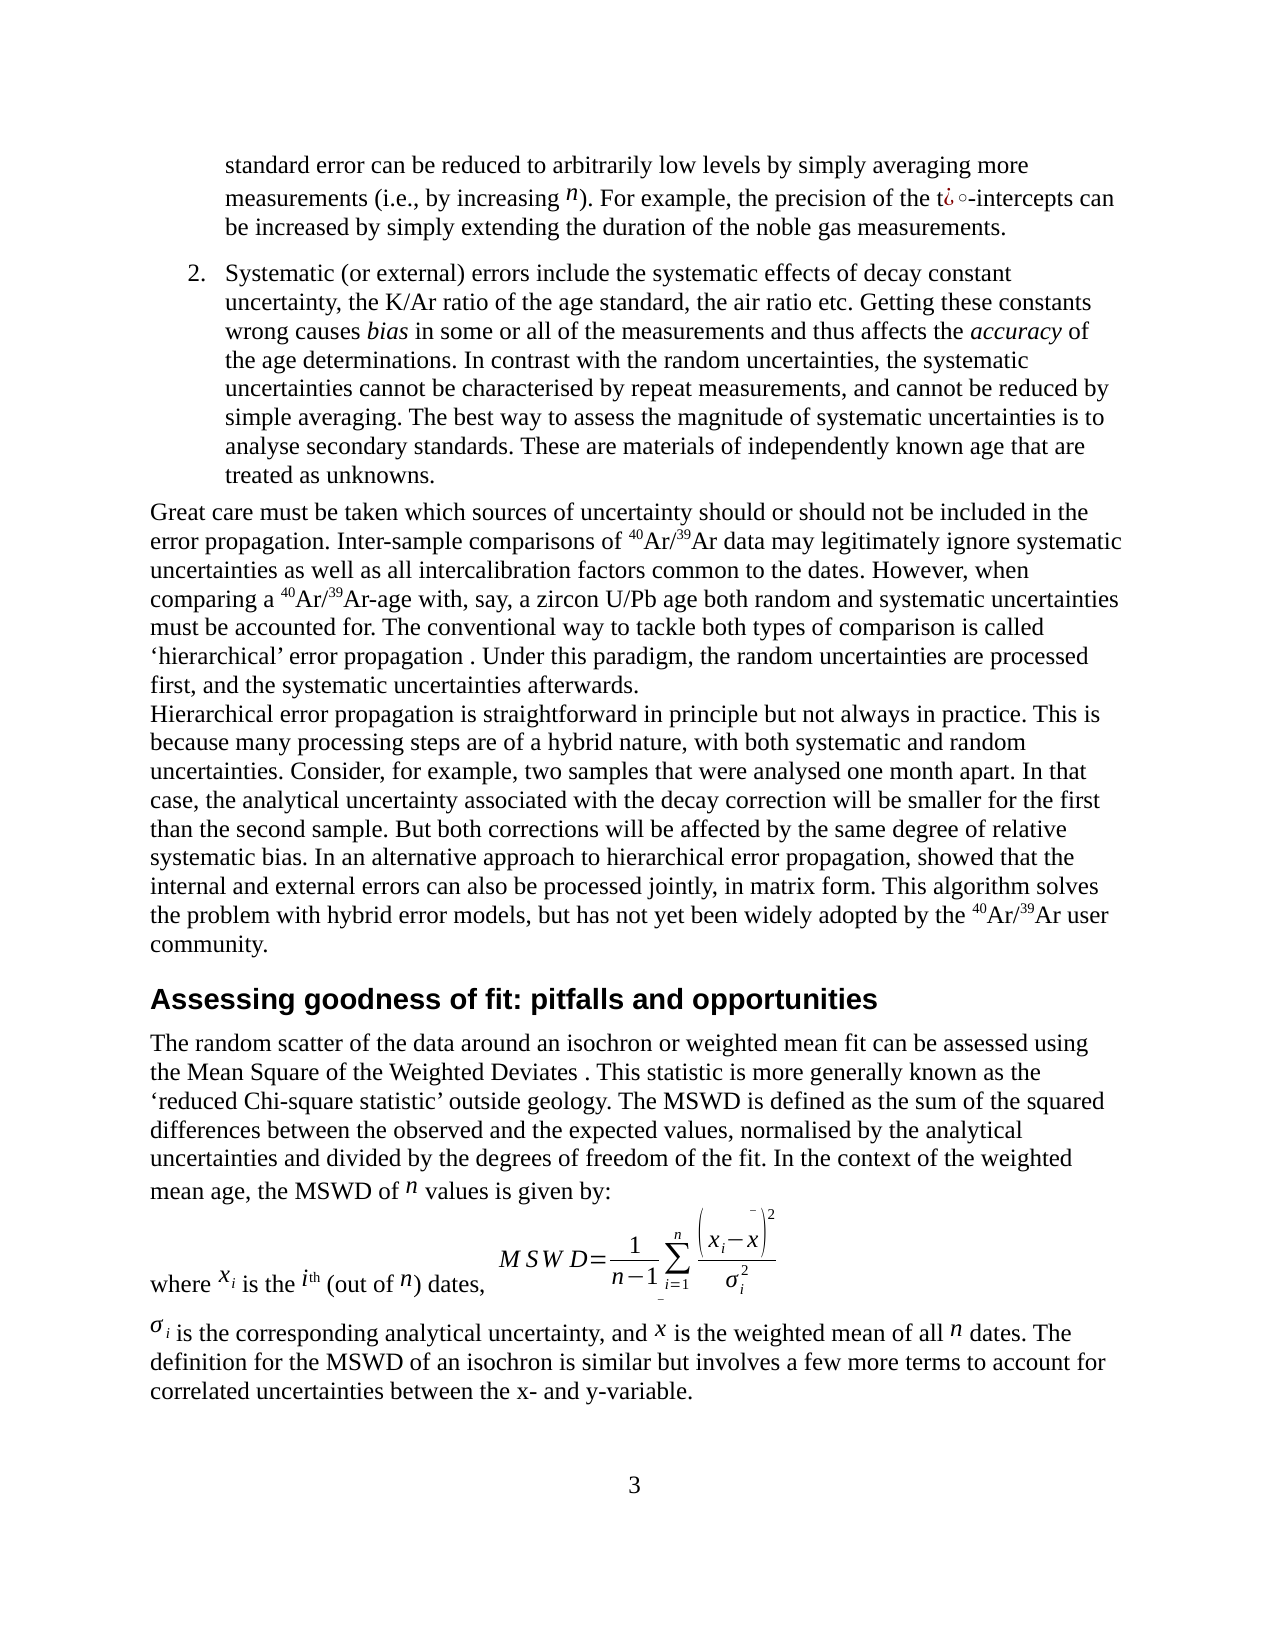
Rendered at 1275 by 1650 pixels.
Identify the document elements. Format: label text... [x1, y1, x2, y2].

subtitle Assessing goodness of fit: pitfalls and opportunities [150, 982, 1125, 1016]
text The random scatter of the data around an isochron or weighted mean fit can be assessed using the Mean Square of the Weighted Deviates . This statistic is more generally known as the ‘reduced Chi-square statistic’ outside geology. The MSWD is defined as the sum of the squared differences between the observed and the expected values, normalised by the analytical uncertainties and divided by the degrees of freedom of the fit. In the context of the weighted mean age, the MSWD of values is given by: [150, 1028, 1125, 1205]
text Great care must be taken which sources of uncertainty should or should not be included in the error propagation. Inter-sample comparisons of 40Ar/39Ar data may legitimately ignore systematic uncertainties as well as all intercalibration factors common to the dates. However, when comparing a 40Ar/39Ar-age with, say, a zircon U/Pb age both random and systematic uncertainties must be accounted for. The conventional way to tackle both types of comparison is called ‘hierarchical’ error propagation . Under this paradigm, the random uncertainties are processed first, and the systematic uncertainties afterwards. Hierarchical error propagation is straightforward in principle but not always in practice. This is because many processing steps are of a hybrid nature, with both systematic and random uncertainties. Consider, for example, two samples that were analysed one month apart. In that case, the analytical uncertainty associated with the decay correction will be smaller for the first than the second sample. But both corrections will be affected by the same degree of relative systematic bias. In an alternative approach to hierarchical error propagation, showed that the internal and external errors can also be processed jointly, in matrix form. This algorithm solves the problem with hybrid error models, but has not yet been widely adopted by the 40Ar/39Ar user community. [150, 497, 1125, 957]
text where is the th (out of ) dates, is the corresponding analytical uncertainty, and is the weighted mean of all dates. The definition for the MSWD of an isochron is similar but involves a few more terms to account for correlated uncertainties between the x- and y-variable. [150, 1261, 1125, 1405]
list Systematic (or external) errors include the systematic effects of decay constant uncertainty, the K/Ar ratio of the age standard, the air ratio etc. Getting these constants wrong causes bias in some or all of the measurements and thus affects the accuracy of the age determinations. In contrast with the random uncertainties, the systematic uncertainties cannot be characterised by repeat measurements, and cannot be reduced by simple averaging. The best way to assess the magnitude of systematic uncertainties is to analyse secondary standards. These are materials of independently known age that are treated as unknowns. [187, 258, 1125, 488]
list standard error can be reduced to arbitrarily low levels by simply averaging more measurements (i.e., by increasing ). For example, the precision of the t-intercepts can be increased by simply extending the duration of the noble gas measurements. [187, 150, 1125, 241]
